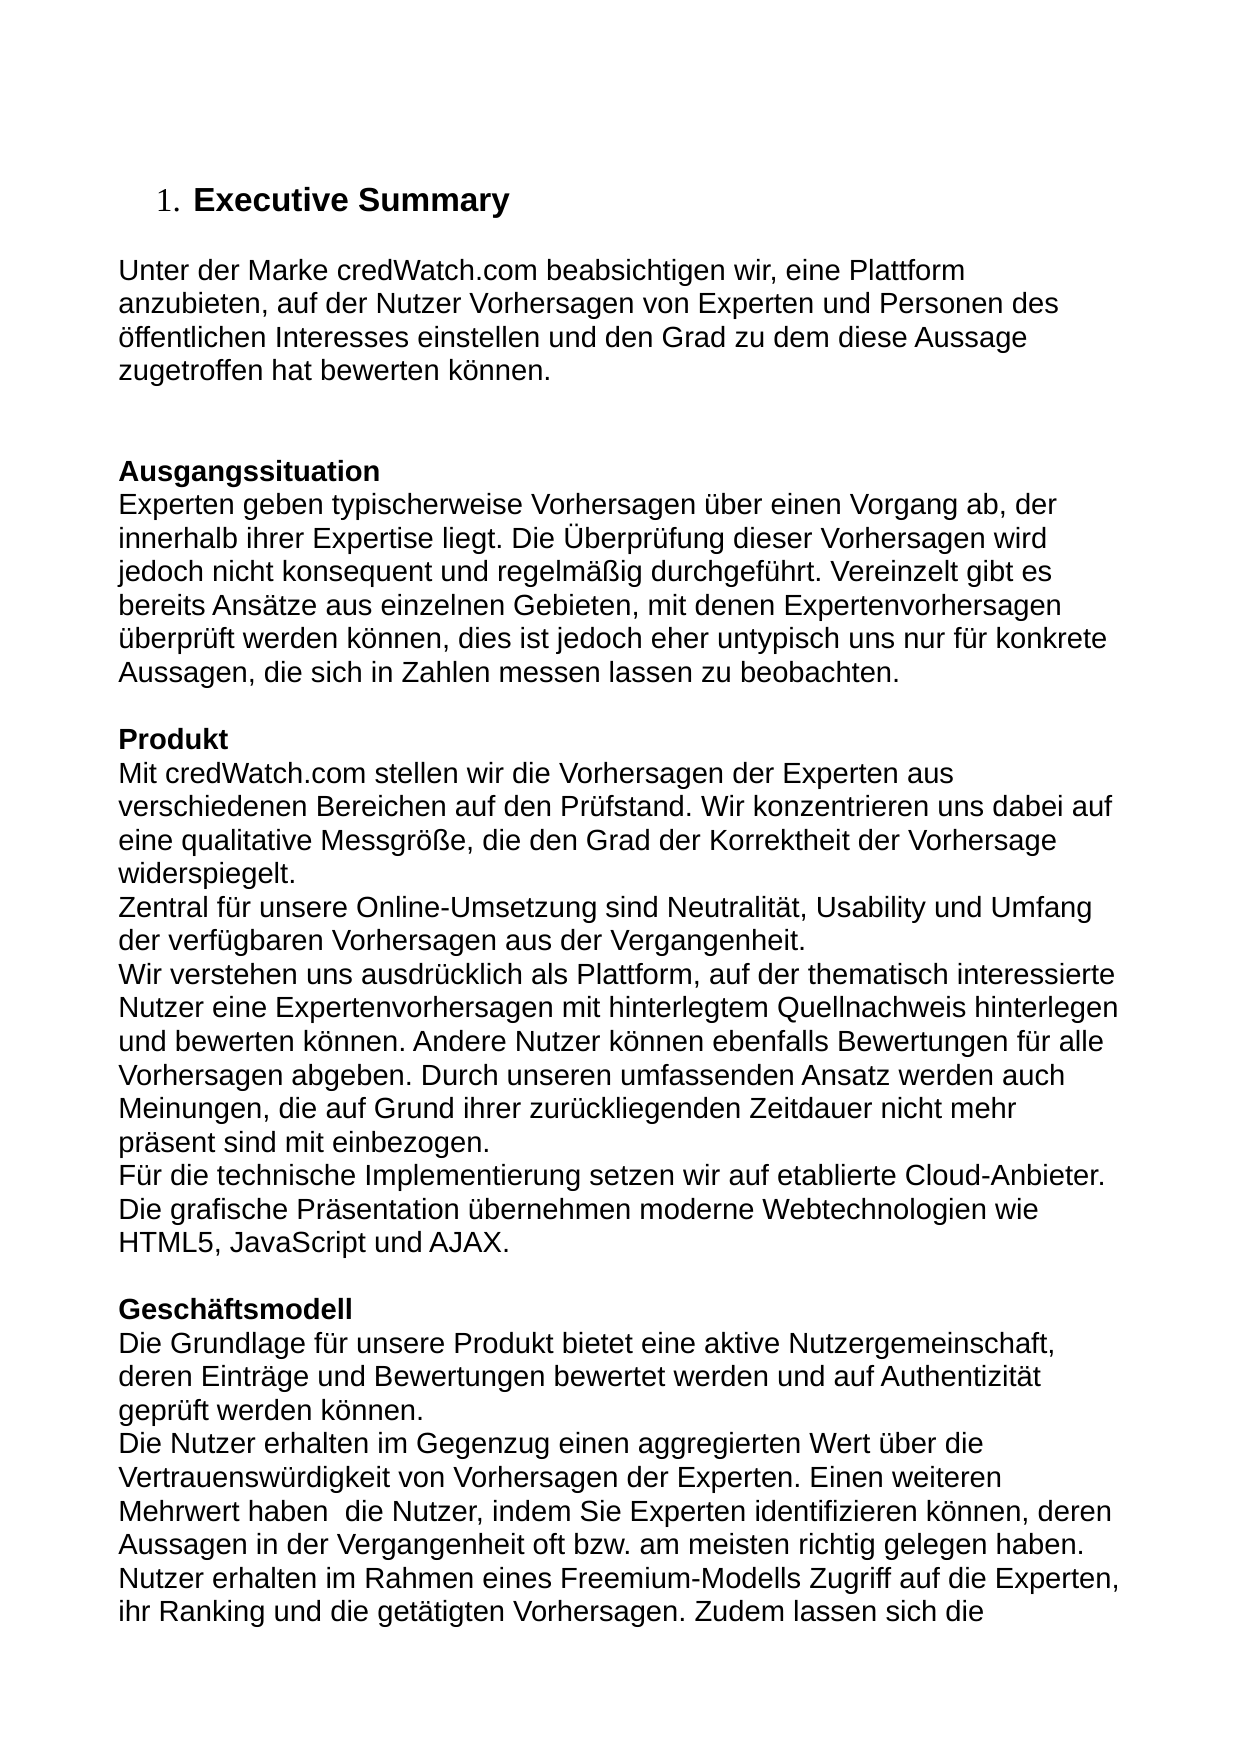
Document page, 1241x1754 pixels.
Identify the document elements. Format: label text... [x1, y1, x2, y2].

text Die Grundlage für unsere Produkt bietet eine aktive Nutzergemeinschaft, deren Einträge und Bewertungen bewertet werden und auf Authentizität geprüft werden können. [118, 1326, 1122, 1426]
text Produkt [118, 722, 1122, 756]
text Für die technische Implementierung setzen wir auf etablierte Cloud-Anbieter. Die grafische Präsentation übernehmen moderne Webtechnologien wie HTML5, JavaScript und AJAX. [118, 1158, 1122, 1259]
text Experten geben typischerweise Vorhersagen über einen Vorgang ab, der innerhalb ihrer Expertise liegt. Die Überprüfung dieser Vorhersagen wird jedoch nicht konsequent und regelmäßig durchgeführt. Vereinzelt gibt es bereits Ansätze aus einzelnen Gebieten, mit denen Expertenvorhersagen überprüft werden können, dies ist jedoch eher untypisch uns nur für konkrete Aussagen, die sich in Zahlen messen lassen zu beobachten. [118, 487, 1122, 688]
list Executive Summary [156, 180, 1122, 219]
text Die Nutzer erhalten im Gegenzug einen aggregierten Wert über die Vertrauenswürdigkeit von Vorhersagen der Experten. Einen weiteren Mehrwert haben die Nutzer, indem Sie Experten identifizieren können, deren Aussagen in der Vergangenheit oft bzw. am meisten richtig gelegen haben. [118, 1426, 1122, 1561]
text Ausgangssituation [118, 454, 1122, 487]
text Mit credWatch.com stellen wir die Vorhersagen der Experten aus verschiedenen Bereichen auf den Prüfstand. Wir konzentrieren uns dabei auf eine qualitative Messgröße, die den Grad der Korrektheit der Vorhersage widerspiegelt. [118, 756, 1122, 890]
text Wir verstehen uns ausdrücklich als Plattform, auf der thematisch interessierte Nutzer eine Expertenvorhersagen mit hinterlegtem Quellnachweis hinterlegen und bewerten können. Andere Nutzer können ebenfalls Bewertungen für alle Vorhersagen abgeben. Durch unseren umfassenden Ansatz werden auch Meinungen, die auf Grund ihrer zurückliegenden Zeitdauer nicht mehr präsent sind mit einbezogen. [118, 957, 1122, 1158]
text Zentral für unsere Online-Umsetzung sind Neutralität, Usability und Umfang der verfügbaren Vorhersagen aus der Vergangenheit. [118, 890, 1122, 957]
text Unter der Marke credWatch.com beabsichtigen wir, eine Plattform anzubieten, auf der Nutzer Vorhersagen von Experten und Personen des öffentlichen Interesses einstellen und den Grad zu dem diese Aussage zugetroffen hat bewerten können. [118, 252, 1122, 387]
text Nutzer erhalten im Rahmen eines Freemium-Modells Zugriff auf die Experten, ihr Ranking und die getätigten Vorhersagen. Zudem lassen sich die [118, 1561, 1122, 1628]
text Geschäftsmodell [118, 1292, 1122, 1326]
